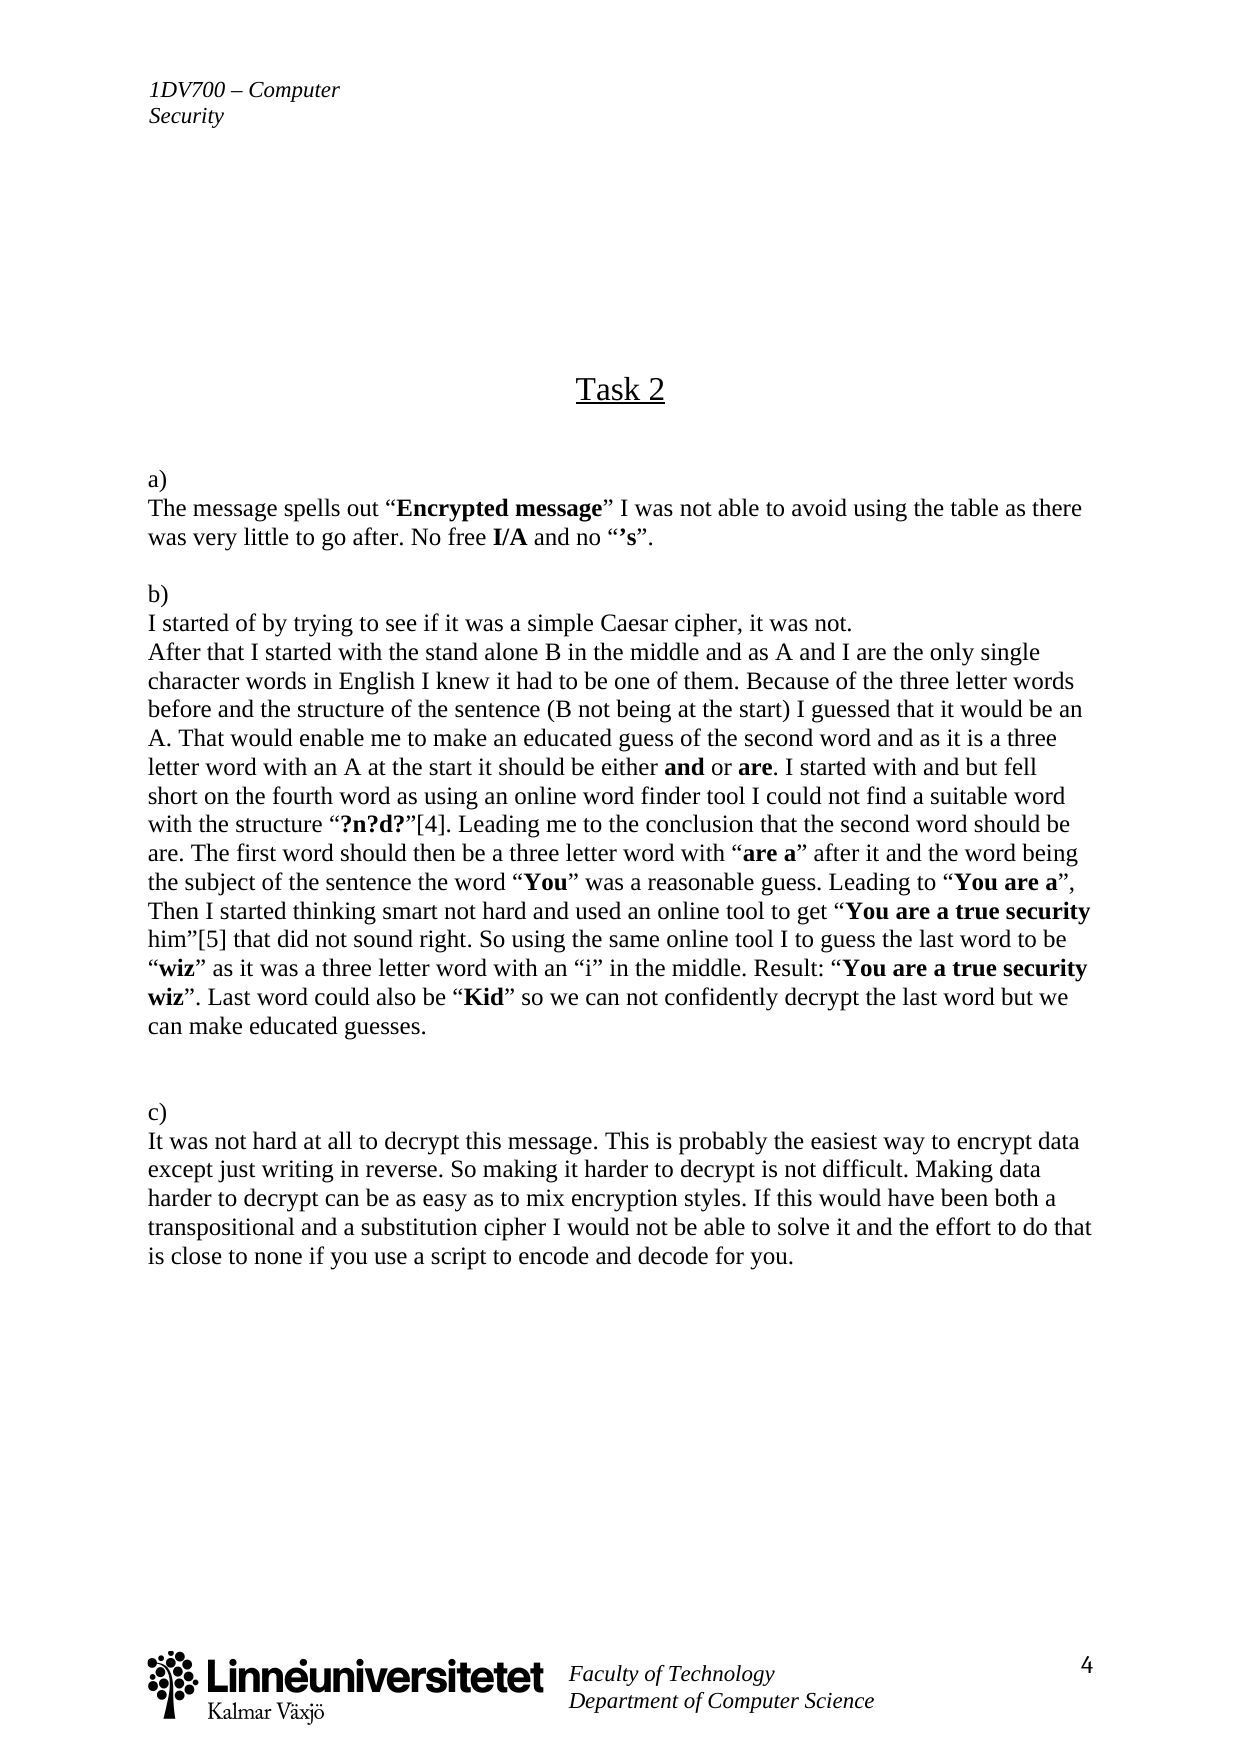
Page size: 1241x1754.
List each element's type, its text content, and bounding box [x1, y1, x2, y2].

text a) [148, 464, 1093, 493]
text The message spells out “Encrypted message” I was not able to avoid using the table as there was very little to go after. No free I/A and no “’s”. [148, 493, 1093, 551]
text I started of by trying to see if it was a simple Caesar cipher, it was not. [148, 608, 1093, 637]
picture [147, 1651, 544, 1725]
text After that I started with the stand alone B in the middle and as A and I are the only single character words in English I knew it had to be one of them. Because of the three letter words before and the structure of the sentence (B not being at the start) I guessed that it would be an A. That would enable me to make an educated guess of the second word and as it is a three letter word with an A at the start it should be either and or are. I started with and but fell short on the fourth word as using an online word finder tool I could not find a suitable word with the structure “?n?d?”[4]. Leading me to the conclusion that the second word should be are. The first word should then be a three letter word with “are a” after it and the word being the subject of the sentence the word “You” was a reasonable guess. Leading to “You are a”, Then I started thinking smart not hard and used an online tool to get “You are a true security him”[5] that did not sound right. So using the same online tool I to guess the last word to be “wiz” as it was a three letter word with an “i” in the middle. Result: “You are a true security wiz”. Last word could also be “Kid” so we can not confidently decrypt the last word but we can make educated guesses. [148, 637, 1093, 1039]
text Task 2 [148, 369, 1093, 407]
text c) [148, 1097, 1093, 1126]
text b) [148, 579, 1093, 608]
text It was not hard at all to decrypt this message. This is probably the easiest way to encrypt data except just writing in reverse. So making it harder to decrypt is not difficult. Making data harder to decrypt can be as easy as to mix encryption styles. If this would have been both a transpositional and a substitution cipher I would not be able to solve it and the effort to do that is close to none if you use a script to encode and decode for you. [148, 1126, 1093, 1269]
